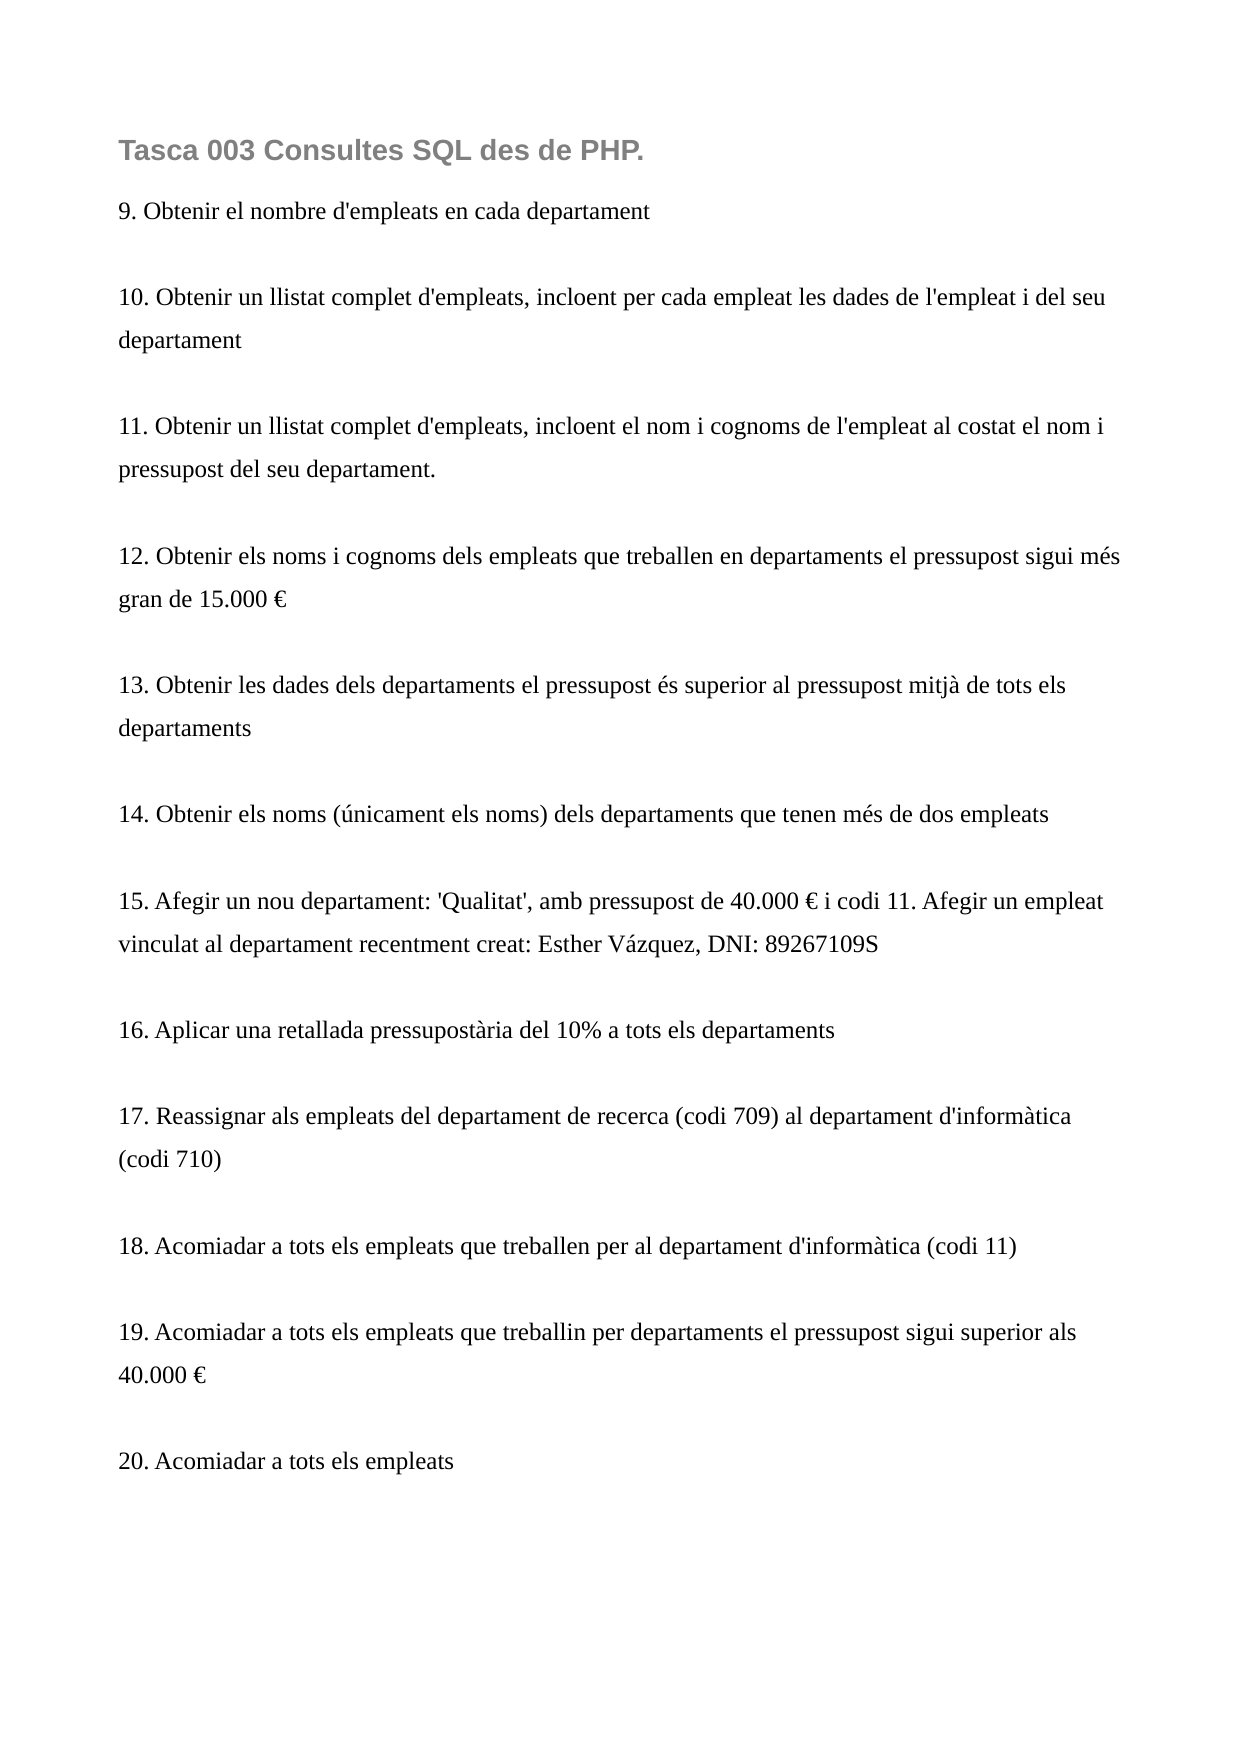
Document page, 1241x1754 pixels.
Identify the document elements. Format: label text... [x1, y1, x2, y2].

text 9. Obtenir el nombre d'empleats en cada departament 10. Obtenir un llistat complet d'empleats, incloent per cada empleat les dades de l'empleat i del seu departament 11. Obtenir un llistat complet d'empleats, incloent el nom i cognoms de l'empleat al costat el nom i pressupost del seu departament. 12. Obtenir els noms i cognoms dels empleats que treballen en departaments el pressupost sigui més gran de 15.000 € 13. Obtenir les dades dels departaments el pressupost és superior al pressupost mitjà de tots els departaments 14. Obtenir els noms (únicament els noms) dels departaments que tenen més de dos empleats 15. Afegir un nou departament: 'Qualitat', amb pressupost de 40.000 € i codi 11. Afegir un empleat vinculat al departament recentment creat: Esther Vázquez, DNI: 89267109S 16. Aplicar una retallada pressupostària del 10% a tots els departaments 17. Reassignar als empleats del departament de recerca (codi 709) al departament d'informàtica (codi 710) 18. Acomiadar a tots els empleats que treballen per al departament d'informàtica (codi 11) 19. Acomiadar a tots els empleats que treballin per departaments el pressupost sigui superior als 40.000 € 20. Acomiadar a tots els empleats [118, 196, 1122, 1475]
